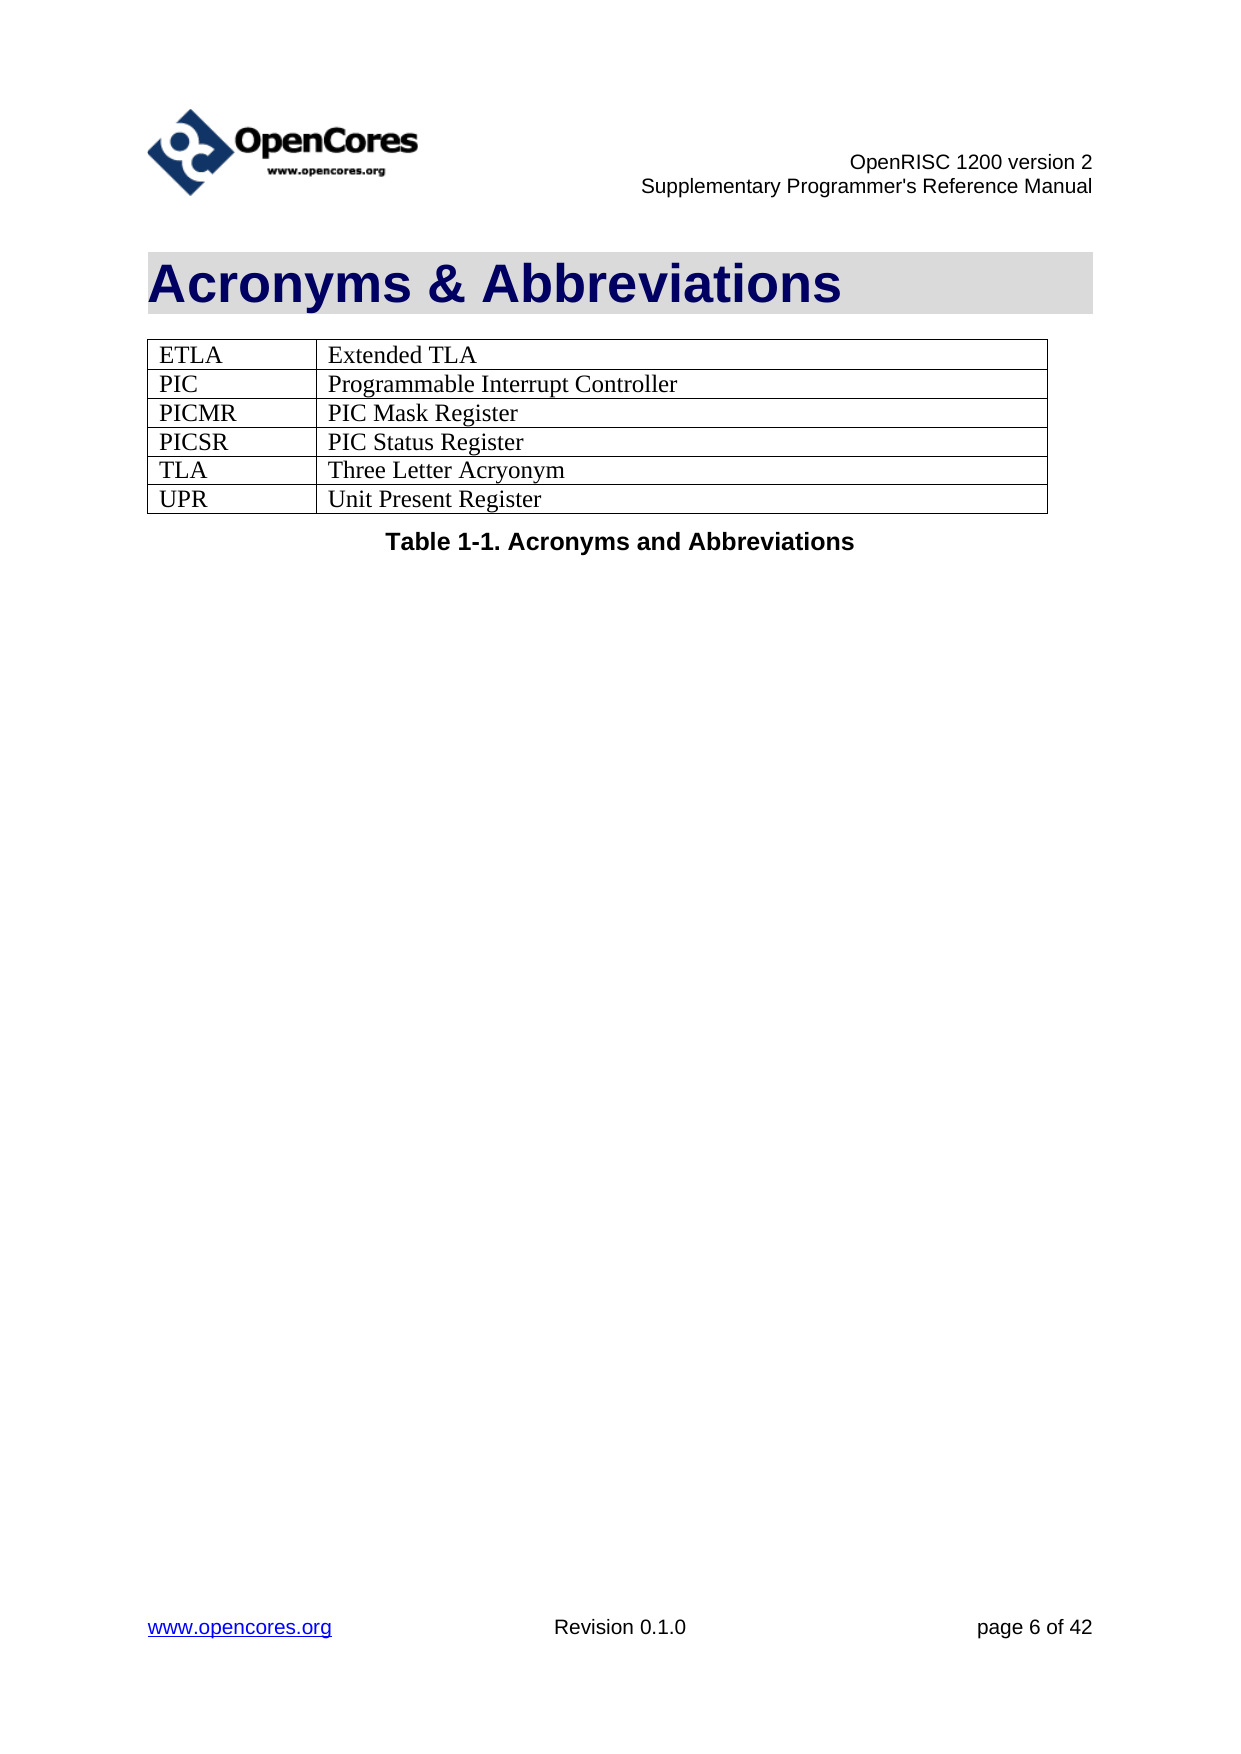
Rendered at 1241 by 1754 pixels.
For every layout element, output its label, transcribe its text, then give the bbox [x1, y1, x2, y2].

table_cell UPR [148, 485, 316, 513]
subtitle Acronyms & Abbreviations [148, 252, 1093, 314]
table_cell Three Letter Acryonym [317, 457, 1047, 484]
table_header Extended TLA [317, 340, 1047, 369]
table_cell Unit Present Register [317, 485, 1047, 513]
table_cell PICMR [148, 399, 316, 427]
picture [147, 109, 418, 196]
table_cell PIC [148, 370, 316, 398]
table_header ETLA [148, 340, 316, 369]
table_cell PIC Status Register [317, 428, 1047, 456]
table_cell Programmable Interrupt Controller [317, 370, 1047, 398]
table_cell TLA [148, 457, 316, 484]
text Table 1‑1. Acronyms and Abbreviations [148, 527, 1093, 556]
table_cell PIC Mask Register [317, 399, 1047, 427]
table_cell PICSR [148, 428, 316, 456]
